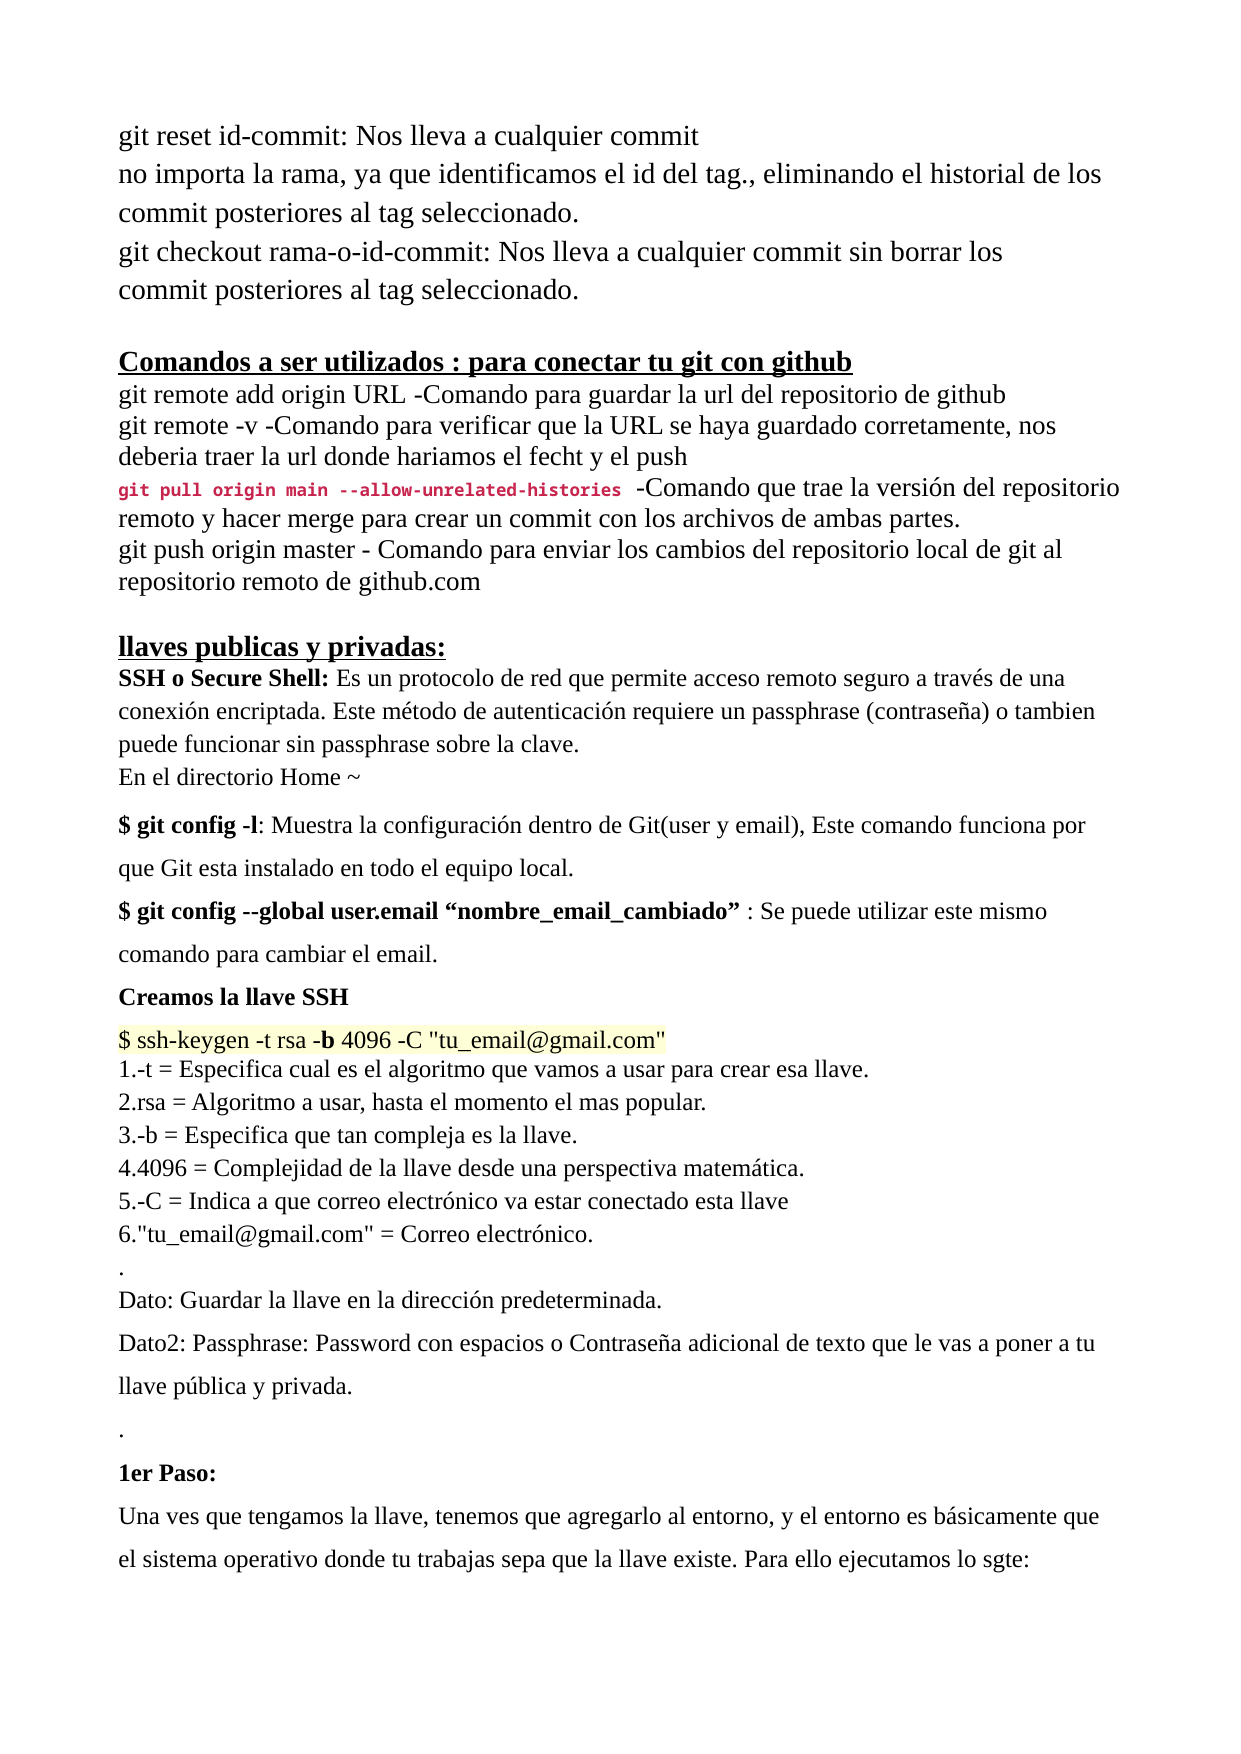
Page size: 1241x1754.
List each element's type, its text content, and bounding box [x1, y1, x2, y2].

list -b = Especifica que tan compleja es la llave. [118, 1120, 1122, 1149]
list rsa = Algoritmo a usar, hasta el momento el mas popular. [118, 1087, 1122, 1116]
text SSH o Secure Shell: Es un protocolo de red que permite acceso remoto seguro a través de una conexión encriptada. Este método de autenticación requiere un passphrase (contraseña) o tambien puede funcionar sin passphrase sobre la clave. En el directorio Home ~ [118, 663, 1122, 791]
text $ ssh-keygen -t rsa -b 4096 -C "tu_email@gmail.com" [118, 1025, 1122, 1054]
text llaves publicas y privadas: [118, 629, 1122, 663]
list -t = Especifica cual es el algoritmo que vamos a usar para crear esa llave. [118, 1054, 1122, 1083]
list "tu_email@gmail.com" = Correo electrónico. . [118, 1219, 1122, 1281]
text $ git config -l: Muestra la configuración dentro de Git(user y email), Este comando funciona por que Git esta instalado en todo el equipo local. $ git config --global user.email “nombre_email_cambiado” : Se puede utilizar este mismo comando para cambiar el email. Creamos la llave SSH [118, 810, 1122, 1011]
text Dato: Guardar la llave en la dirección predeterminada. Dato2: Passphrase: Password con espacios o Contraseña adicional de texto que le vas a poner a tu llave pública y privada. . 1er Paso: Una ves que tengamos la llave, tenemos que agregarlo al entorno, y el entorno es básicamente que el sistema operativo donde tu trabajas sepa que la llave existe. Para ello ejecutamos lo sgte: [118, 1285, 1122, 1573]
text git checkout rama-o-id-commit: Nos lleva a cualquier commit sin borrar los commit posteriores al tag seleccionado. [118, 234, 1122, 306]
list 4096 = Complejidad de la llave desde una perspectiva matemática. [118, 1153, 1122, 1182]
list -C = Indica a que correo electrónico va estar conectado esta llave [118, 1186, 1122, 1215]
text Comandos a ser utilizados : para conectar tu git con github git remote add origin URL -Comando para guardar la url del repositorio de github git remote -v -Comando para verificar que la URL se haya guardado corretamente, nos deberia traer la url donde hariamos el fecht y el push git pull origin main --allow-unrelated-histories -Comando que trae la versión del repositorio remoto y hacer merge para crear un commit con los archivos de ambas partes. git push origin master - Comando para enviar los cambios del repositorio local de git al repositorio remoto de github.com [118, 344, 1122, 596]
text git reset id-commit: Nos lleva a cualquier commit no importa la rama, ya que identificamos el id del tag., eliminando el historial de los commit posteriores al tag seleccionado. [118, 118, 1122, 229]
